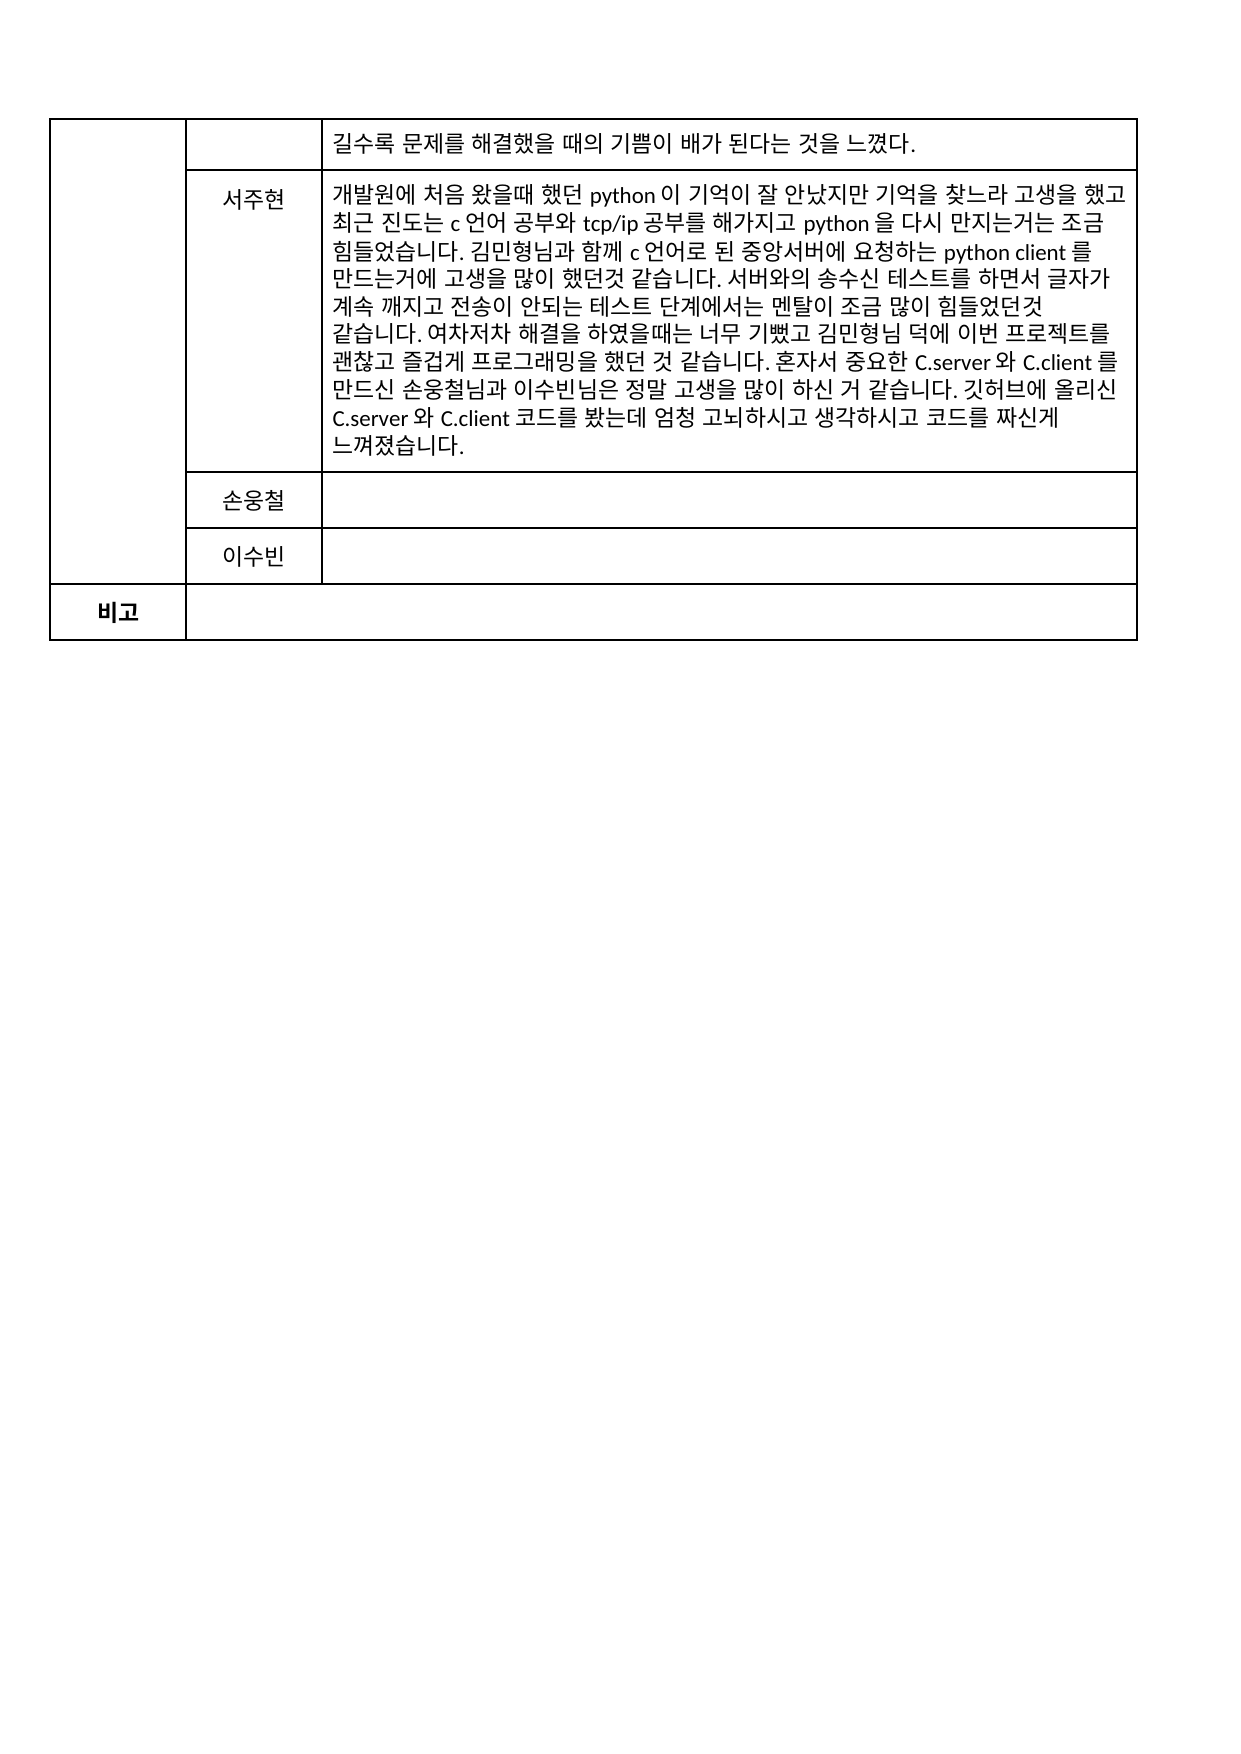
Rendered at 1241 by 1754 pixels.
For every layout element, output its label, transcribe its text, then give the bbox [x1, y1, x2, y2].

table_cell [187, 585, 1136, 639]
table_cell 길수록 문제를 해결했을 때의 기쁨이 배가 된다는 것을 느꼈다. [323, 120, 1136, 169]
table_cell 비고 [51, 585, 185, 639]
table_cell [51, 120, 185, 583]
table_cell [323, 473, 1136, 527]
table_cell 이수빈 [187, 529, 321, 583]
table_cell 서주현 [187, 171, 321, 471]
table_cell 손웅철 [187, 473, 321, 527]
table_cell 개발원에 처음 왔을때 했던 python이 기억이 잘 안났지만 기억을 찾느라 고생을 했고 최근 진도는 c언어 공부와 tcp/ip공부를 해가지고 python을 다시 만지는거는 조금 힘들었습니다. 김민형님과 함께 c언어로 된 중앙서버에 요청하는 python client를 만드는거에 고생을 많이 했던것 같습니다. 서버와의 송수신 테스트를 하면서 글자가 계속 깨지고 전송이 안되는 테스트 단계에서는 멘탈이 조금 많이 힘들었던것 같습니다. 여차저차 해결을 하였을때는 너무 기뻤고 김민형님 덕에 이번 프로젝트를 괜찮고 즐겁게 프로그래밍을 했던 것 같습니다. 혼자서 중요한 C.server와 C.client를 만드신 손웅철님과 이수빈님은 정말 고생을 많이 하신 거 같습니다. 깃허브에 올리신 C.server와 C.client 코드를 봤는데 엄청 고뇌하시고 생각하시고 코드를 짜신게 느껴졌습니다. [323, 171, 1136, 471]
table_cell [323, 529, 1136, 583]
table_cell [187, 120, 321, 169]
